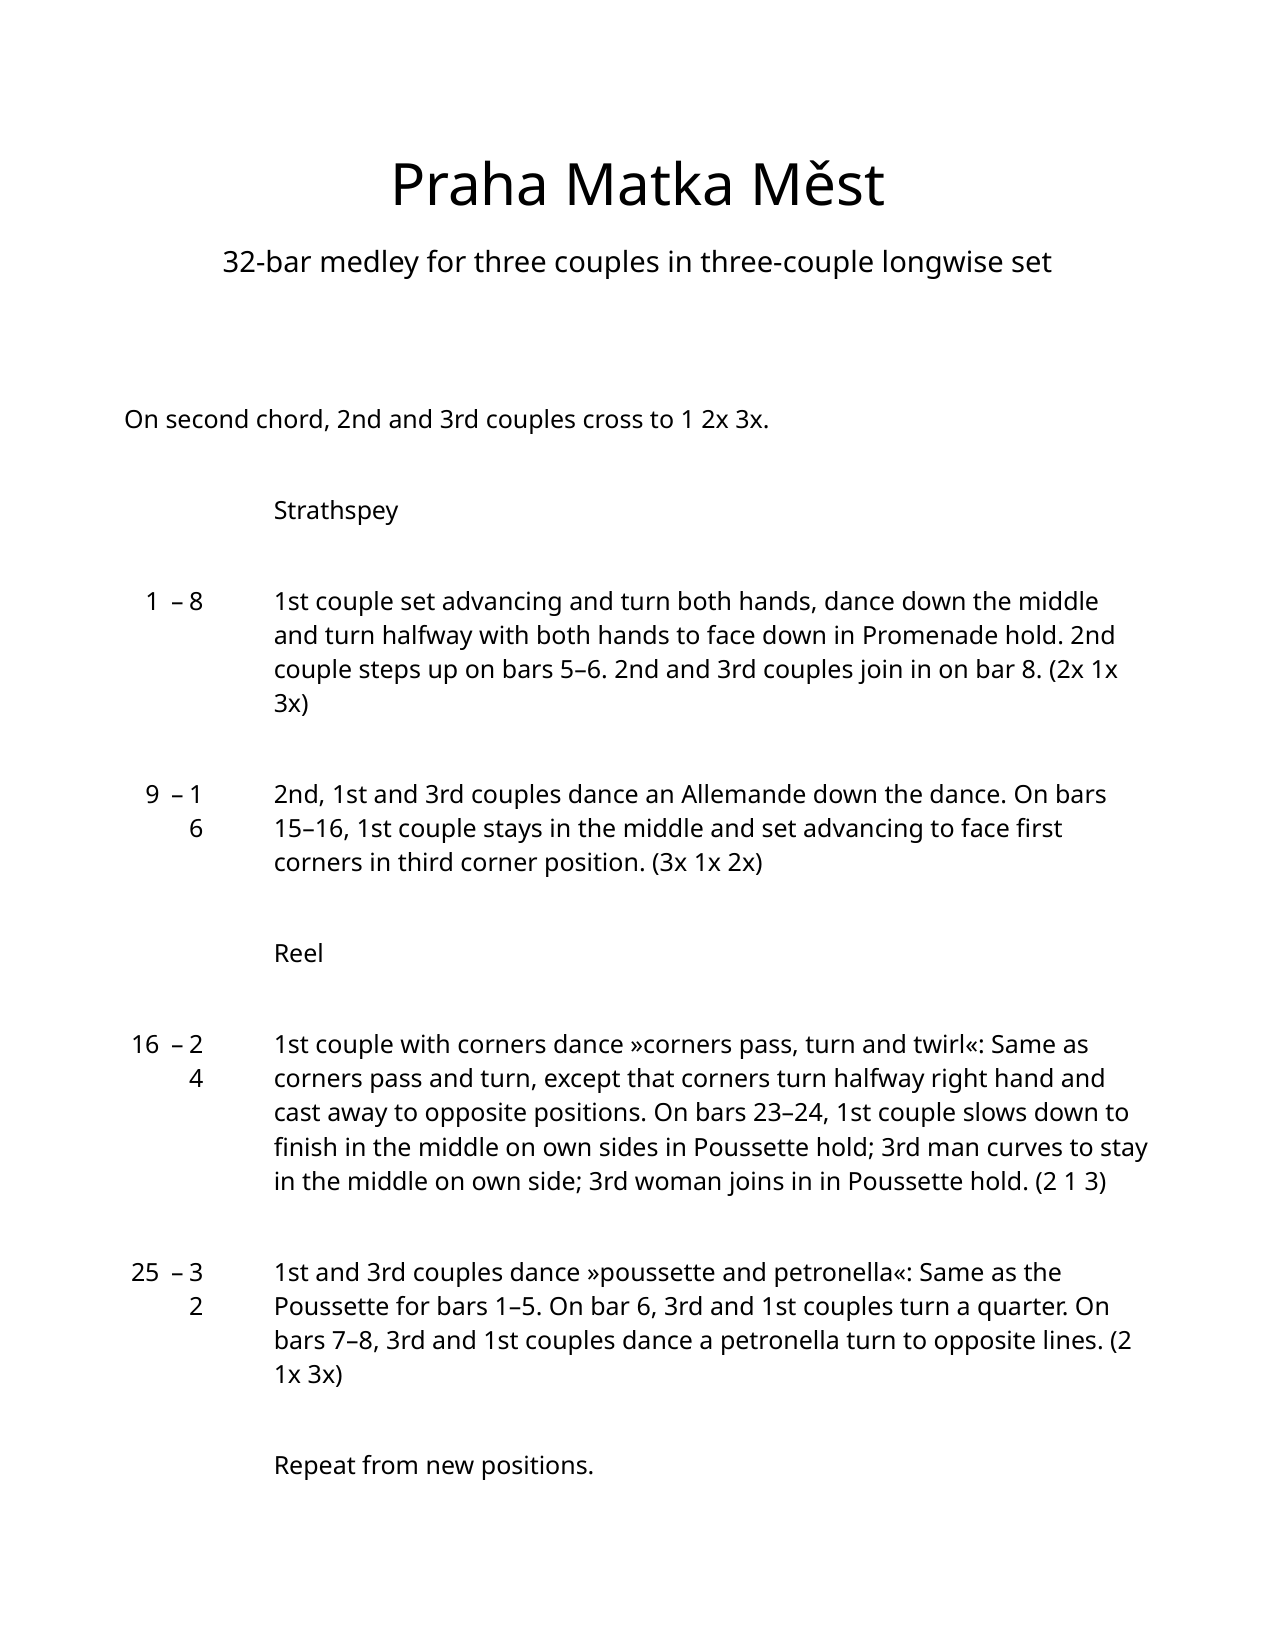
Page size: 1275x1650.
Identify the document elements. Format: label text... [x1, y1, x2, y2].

table_cell [118, 532, 165, 578]
table_cell [221, 1203, 268, 1248]
table_cell Reel [268, 930, 1157, 976]
table_cell [165, 1203, 183, 1248]
table_cell [268, 976, 1157, 1021]
table_cell – [165, 1021, 183, 1203]
table_cell [165, 1396, 183, 1442]
table_cell [221, 771, 268, 885]
table_cell [118, 441, 165, 487]
table_cell [268, 441, 1157, 487]
table_cell [221, 930, 268, 976]
table_cell [221, 1021, 268, 1203]
table_cell [183, 976, 221, 1021]
table_cell [118, 726, 165, 771]
table_cell [221, 885, 268, 930]
table_cell [165, 487, 183, 532]
table_cell [221, 578, 268, 726]
table_cell [183, 487, 221, 532]
table_cell [268, 1396, 1157, 1442]
table_cell [268, 726, 1157, 771]
table_cell [118, 487, 165, 532]
table_cell 16 [183, 771, 221, 885]
table_cell [268, 532, 1157, 578]
table_cell 8 [183, 578, 221, 726]
table_cell 1st couple with corners dance »corners pass, turn and twirl«: Same as corners pass and turn, except that corners turn halfway right hand and cast away to opposite positions. On bars 23–24, 1st couple slows down to finish in the middle on own sides in Poussette hold; 3rd man curves to stay in the middle on own side; 3rd woman joins in in Poussette hold. (2 1 3) [268, 1021, 1157, 1203]
table_cell 2nd, 1st and 3rd couples dance an Allemande down the dance. On bars 15–16, 1st couple stays in the middle and set advancing to face first corners in third corner position. (3x 1x 2x) [268, 771, 1157, 885]
table_cell [165, 976, 183, 1021]
table_cell [268, 885, 1157, 930]
table_cell [165, 1442, 183, 1489]
table_cell [221, 1442, 268, 1489]
subtitle 32-bar medley for three couples in three-couple longwise set [118, 241, 1157, 281]
table_cell [183, 1442, 221, 1489]
table_cell – [165, 1249, 183, 1396]
table_cell 25 [118, 1249, 165, 1396]
table_cell [118, 1396, 165, 1442]
title Praha Matka Měst [118, 143, 1157, 223]
table_cell 9 [118, 771, 165, 885]
table_cell Strathspey [268, 487, 1157, 532]
table_cell [221, 1396, 268, 1442]
table_cell [221, 532, 268, 578]
table_cell [165, 441, 183, 487]
table_cell [183, 532, 221, 578]
table_cell [183, 1396, 221, 1442]
table_cell 32 [183, 1249, 221, 1396]
table_cell [118, 1203, 165, 1248]
table_cell [165, 885, 183, 930]
table_cell [118, 930, 165, 976]
table_cell 16 [118, 1021, 165, 1203]
table_cell [118, 885, 165, 930]
table_cell Repeat from new positions. [268, 1442, 1157, 1489]
table_cell – [165, 578, 183, 726]
table_cell 1st couple set advancing and turn both hands, dance down the middle and turn halfway with both hands to face down in Promenade hold. 2nd couple steps up on bars 5–6. 2nd and 3rd couples join in on bar 8. (2x 1x 3x) [268, 578, 1157, 726]
table_cell [183, 726, 221, 771]
table_cell 1 [118, 578, 165, 726]
table_cell – [165, 771, 183, 885]
table_cell [118, 976, 165, 1021]
table_cell [221, 1249, 268, 1396]
table_header On second chord, 2nd and 3rd couples cross to 1 2x 3x. [118, 396, 1157, 441]
table_cell [183, 1203, 221, 1248]
table_cell [221, 487, 268, 532]
table_cell [183, 930, 221, 976]
table_cell [221, 441, 268, 487]
table_cell [165, 930, 183, 976]
table_cell [165, 532, 183, 578]
table_cell 24 [183, 1021, 221, 1203]
table_cell [221, 726, 268, 771]
table_cell [268, 1203, 1157, 1248]
table_cell 1st and 3rd couples dance »poussette and petronella«: Same as the Poussette for bars 1–5. On bar 6, 3rd and 1st couples turn a quarter. On bars 7–8, 3rd and 1st couples dance a petronella turn to opposite lines. (2 1x 3x) [268, 1249, 1157, 1396]
table_cell [183, 441, 221, 487]
table_cell [183, 885, 221, 930]
table_cell [118, 1442, 165, 1489]
table_cell [165, 726, 183, 771]
table_cell [221, 976, 268, 1021]
